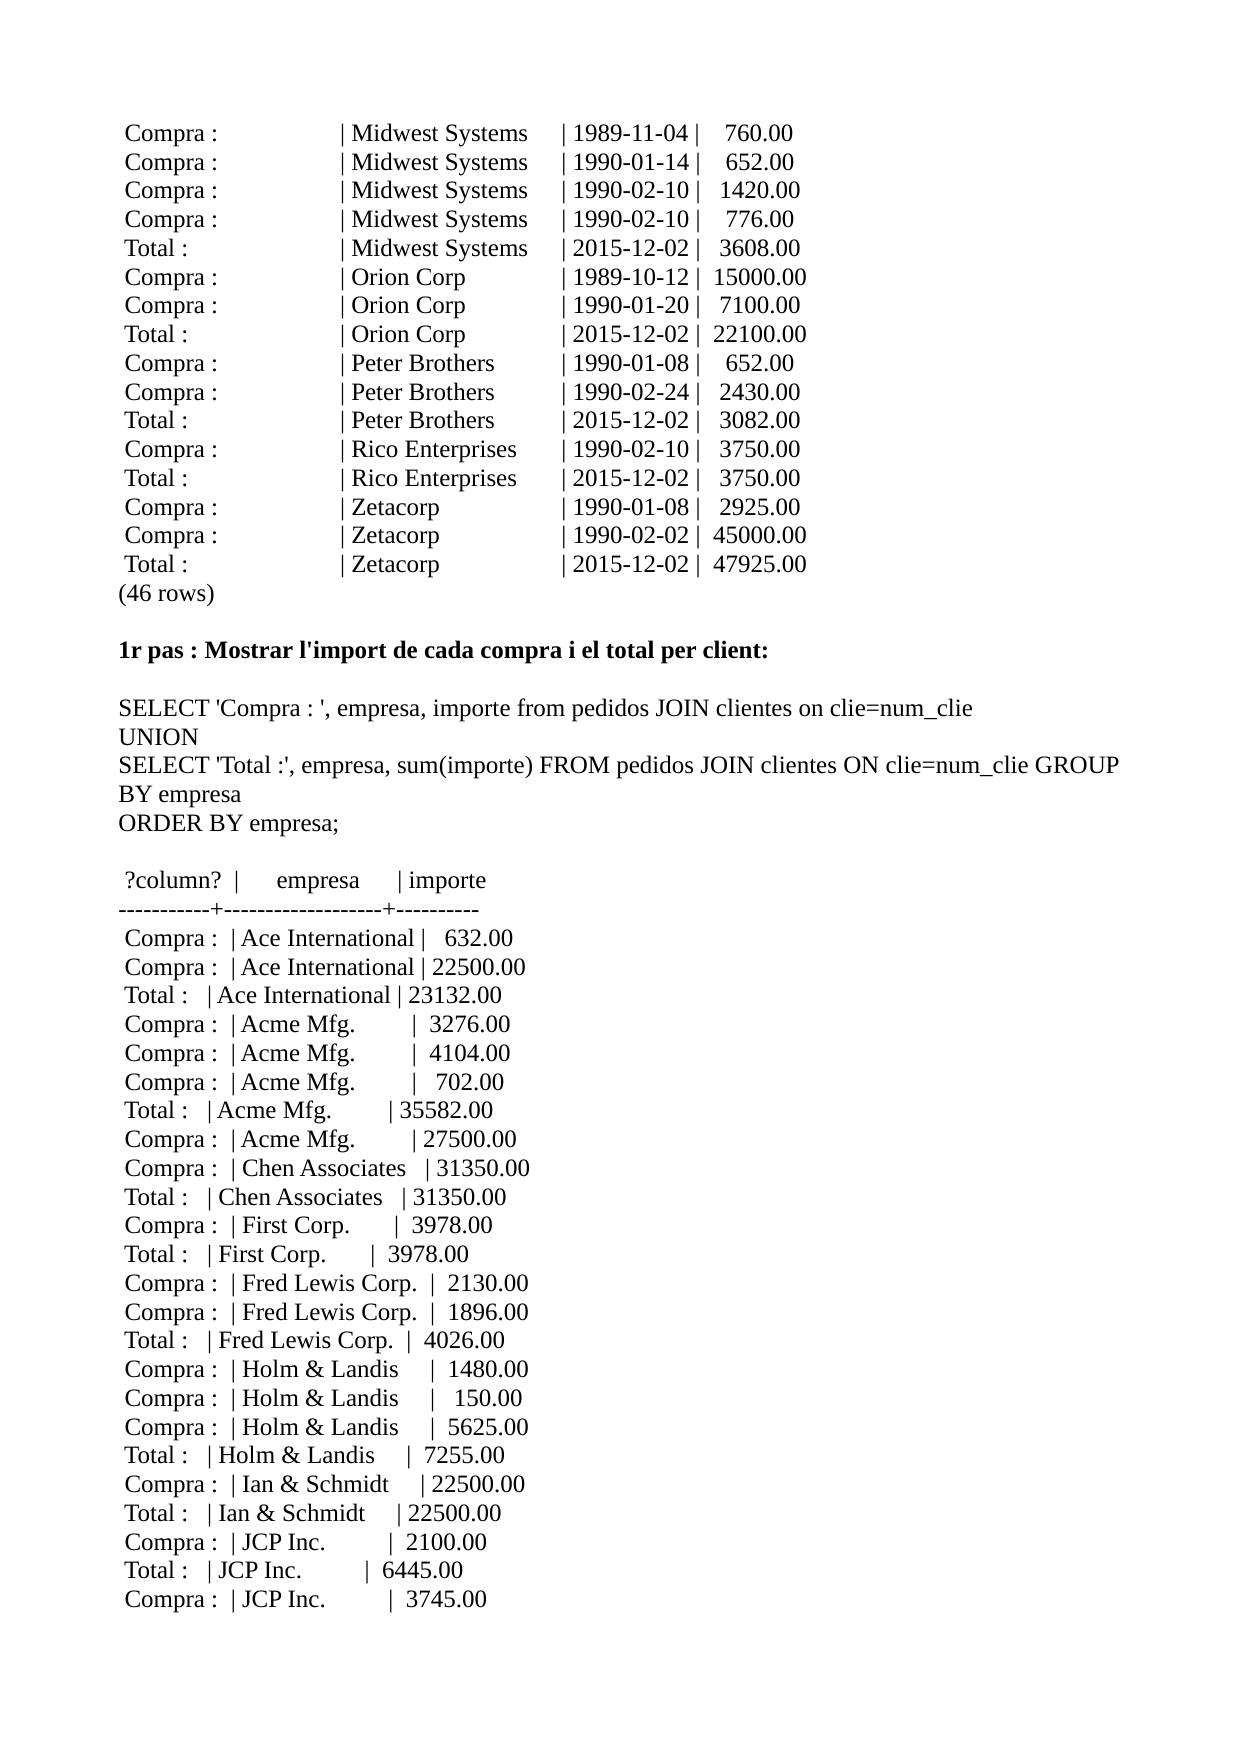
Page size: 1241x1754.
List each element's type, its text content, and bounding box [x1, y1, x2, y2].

text SELECT 'Total :', empresa, sum(importe) FROM pedidos JOIN clientes ON clie=num_clie GROUP BY empresa [118, 751, 1122, 808]
text ?column? | empresa | importe [118, 866, 1122, 894]
text Compra : | Midwest Systems | 1990-02-10 | 1420.00 [118, 176, 1122, 204]
text Compra : | Holm & Landis | 5625.00 [118, 1412, 1122, 1441]
text SELECT 'Compra : ', empresa, importe from pedidos JOIN clientes on clie=num_clie [118, 693, 1122, 722]
text Compra : | Peter Brothers | 1990-01-08 | 652.00 [118, 348, 1122, 377]
text Compra : | Ian & Schmidt | 22500.00 [118, 1469, 1122, 1498]
text Compra : | Fred Lewis Corp. | 2130.00 [118, 1268, 1122, 1297]
text Compra : | Acme Mfg. | 3276.00 [118, 1009, 1122, 1038]
text Compra : | Orion Corp | 1989-10-12 | 15000.00 [118, 262, 1122, 291]
text Total : | Peter Brothers | 2015-12-02 | 3082.00 [118, 406, 1122, 434]
text ORDER BY empresa; [118, 808, 1122, 837]
text Total : | Midwest Systems | 2015-12-02 | 3608.00 [118, 233, 1122, 262]
text Compra : | Holm & Landis | 150.00 [118, 1383, 1122, 1412]
text Compra : | Acme Mfg. | 27500.00 [118, 1124, 1122, 1153]
text Total : | Rico Enterprises | 2015-12-02 | 3750.00 [118, 463, 1122, 492]
text -----------+-------------------+---------- [118, 894, 1122, 923]
text UNION [118, 722, 1122, 751]
text Total : | Ace International | 23132.00 [118, 981, 1122, 1009]
text Compra : | Acme Mfg. | 4104.00 [118, 1038, 1122, 1067]
text Compra : | Midwest Systems | 1989-11-04 | 760.00 [118, 118, 1122, 147]
text 1r pas : Mostrar l'import de cada compra i el total per client: [118, 636, 1122, 664]
text (46 rows) [118, 578, 1122, 607]
text Total : | First Corp. | 3978.00 [118, 1239, 1122, 1268]
text Total : | Orion Corp | 2015-12-02 | 22100.00 [118, 319, 1122, 348]
text Compra : | JCP Inc. | 3745.00 [118, 1584, 1122, 1613]
text Total : | JCP Inc. | 6445.00 [118, 1556, 1122, 1584]
text Compra : | Acme Mfg. | 702.00 [118, 1067, 1122, 1096]
text Compra : | Ace International | 632.00 [118, 923, 1122, 952]
text Compra : | Midwest Systems | 1990-02-10 | 776.00 [118, 204, 1122, 233]
text Compra : | Peter Brothers | 1990-02-24 | 2430.00 [118, 377, 1122, 406]
text Compra : | Ace International | 22500.00 [118, 952, 1122, 981]
text Total : | Fred Lewis Corp. | 4026.00 [118, 1326, 1122, 1354]
text Total : | Zetacorp | 2015-12-02 | 47925.00 [118, 549, 1122, 578]
text Compra : | JCP Inc. | 2100.00 [118, 1527, 1122, 1556]
text Compra : | Fred Lewis Corp. | 1896.00 [118, 1297, 1122, 1326]
text Total : | Ian & Schmidt | 22500.00 [118, 1498, 1122, 1527]
text Compra : | Chen Associates | 31350.00 [118, 1153, 1122, 1182]
text Compra : | Midwest Systems | 1990-01-14 | 652.00 [118, 147, 1122, 176]
text Total : | Chen Associates | 31350.00 [118, 1182, 1122, 1211]
text Total : | Acme Mfg. | 35582.00 [118, 1096, 1122, 1124]
text Total : | Holm & Landis | 7255.00 [118, 1441, 1122, 1469]
text Compra : | Holm & Landis | 1480.00 [118, 1354, 1122, 1383]
text Compra : | Zetacorp | 1990-02-02 | 45000.00 [118, 521, 1122, 549]
text Compra : | Orion Corp | 1990-01-20 | 7100.00 [118, 291, 1122, 319]
text Compra : | Rico Enterprises | 1990-02-10 | 3750.00 [118, 434, 1122, 463]
text Compra : | Zetacorp | 1990-01-08 | 2925.00 [118, 492, 1122, 521]
text Compra : | First Corp. | 3978.00 [118, 1211, 1122, 1239]
